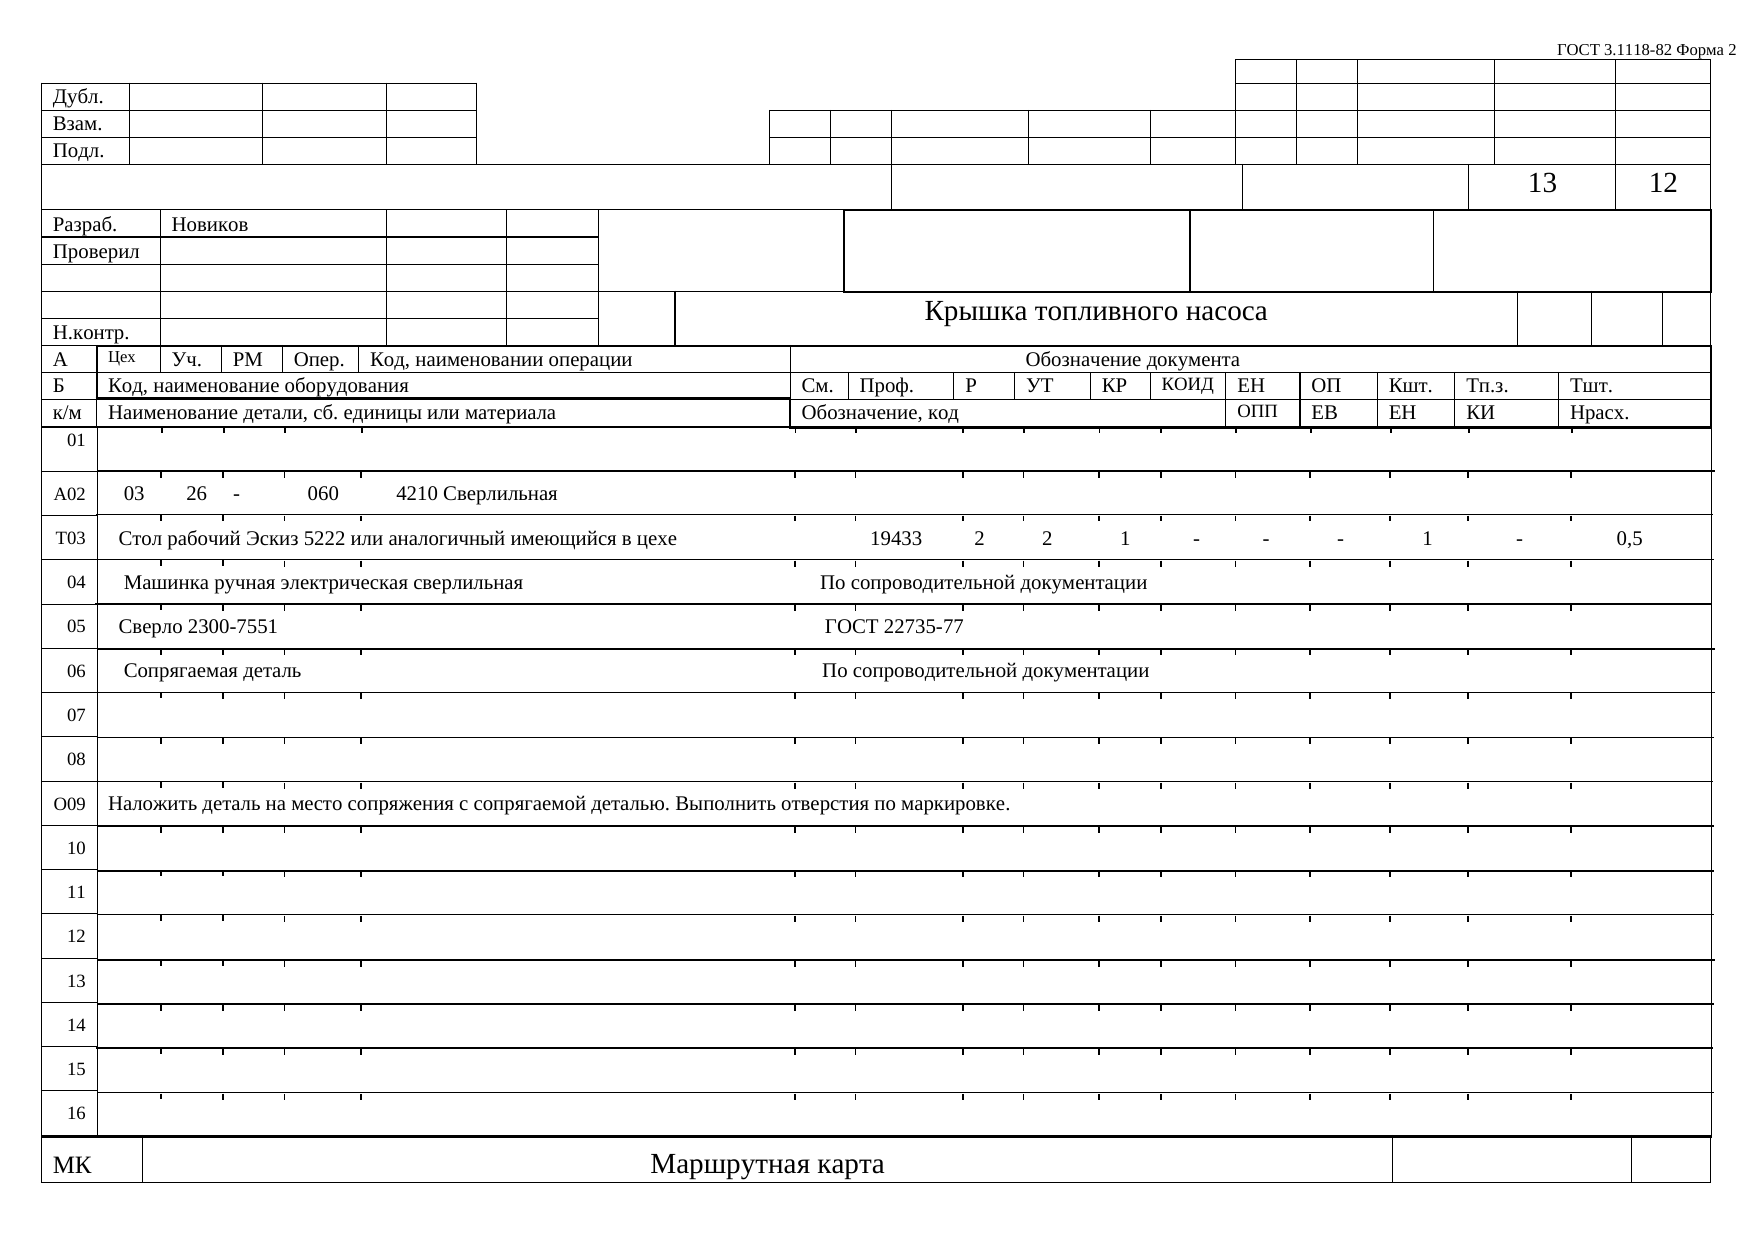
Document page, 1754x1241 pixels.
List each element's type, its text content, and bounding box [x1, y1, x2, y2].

table_cell [130, 138, 262, 164]
table_cell РМ [222, 347, 282, 372]
table_cell [1495, 111, 1615, 137]
table_cell [1434, 211, 1710, 291]
table_cell [1358, 111, 1494, 137]
table_cell 06 [42, 649, 97, 692]
table_cell Наложить деталь на место сопряжения с сопрягаемой деталью. Выполнить отверстия по маркировке. [98, 782, 1711, 825]
table_cell [1029, 111, 1150, 137]
table_cell [387, 292, 506, 318]
table_cell [1029, 138, 1150, 164]
table_cell [599, 210, 843, 291]
table_cell [507, 265, 598, 291]
table_cell Сверло 2300-7551 ГОСТ 22735-77 [98, 605, 1711, 648]
table_cell 04 [42, 560, 97, 603]
table_cell [1358, 138, 1494, 164]
table_cell ОПП [1226, 400, 1299, 426]
table_cell [1663, 293, 1710, 345]
table_cell Нрасх. [1559, 400, 1710, 426]
table_cell [507, 292, 598, 318]
table_header [1297, 60, 1357, 83]
table_cell Стол рабочий Эскиз 5222 или аналогичный имеющийся в цехе 19433 2 2 1 - - - 1 - 0,5 [98, 515, 1711, 559]
table_cell [42, 165, 891, 209]
table_cell [387, 265, 506, 291]
table_cell [770, 138, 830, 164]
table_cell [1358, 84, 1494, 110]
table_cell 10 [42, 826, 97, 869]
table_cell [161, 265, 386, 291]
table_cell Маршрутная карта [143, 1138, 1392, 1182]
table_cell [1632, 1138, 1710, 1182]
table_cell А02 [42, 472, 97, 515]
table_cell [98, 693, 1711, 736]
table_cell О09 [42, 782, 97, 825]
table_cell [42, 265, 160, 291]
table_cell [1592, 293, 1662, 345]
table_cell 11 [42, 870, 97, 913]
table_cell Код, наименование оборудования [98, 373, 790, 397]
table_header [41, 59, 1235, 83]
table_header [1358, 60, 1494, 83]
table_cell [387, 238, 506, 263]
table_cell Тшт. [1559, 373, 1710, 399]
table_cell Р [954, 373, 1014, 399]
table_cell [831, 138, 891, 164]
table_cell Подл. [42, 138, 129, 164]
table_cell 15 [42, 1047, 97, 1090]
table_cell [161, 319, 386, 345]
table_cell [1495, 138, 1615, 164]
table_cell [1151, 138, 1235, 164]
table_cell к/м [42, 400, 96, 426]
table_cell [726, 83, 1235, 110]
table_cell [507, 210, 598, 236]
table_cell КИ [1455, 400, 1558, 426]
table_cell [42, 292, 160, 318]
table_cell [892, 138, 1028, 164]
table_cell [477, 137, 769, 164]
table_cell [1297, 138, 1357, 164]
table_cell 05 [42, 605, 97, 648]
table_cell Кшт. [1378, 373, 1454, 399]
table_cell [130, 111, 262, 137]
table_cell ОП [1301, 373, 1377, 399]
table_cell Тп.з. [1455, 373, 1558, 399]
table_cell [98, 738, 1711, 781]
table_cell [263, 84, 386, 110]
table_cell [507, 238, 598, 263]
table_cell Проф. [849, 373, 953, 399]
table_cell МК [42, 1138, 142, 1182]
table_cell [98, 827, 1711, 869]
table_cell [1616, 138, 1710, 164]
table_cell [1243, 165, 1468, 209]
table_cell 13 [1469, 165, 1615, 209]
table_cell ЕН [1226, 373, 1299, 399]
table_cell Дубл. [42, 84, 129, 110]
table_cell КОИД [1151, 373, 1225, 399]
table_cell Т03 [42, 516, 97, 559]
table_cell Сопрягаемая деталь По сопроводительной документации [98, 650, 1711, 692]
table_cell Новиков [161, 210, 386, 236]
table_cell [477, 83, 726, 110]
table_cell [1518, 293, 1591, 345]
table_cell Н.контр. [42, 319, 160, 345]
table_cell [1236, 138, 1296, 164]
table_cell Обозначение, код [791, 400, 1225, 426]
table_cell [1297, 84, 1357, 110]
table_cell [1393, 1138, 1631, 1182]
table_cell Опер. [283, 347, 358, 372]
table_cell Уч. [161, 347, 221, 372]
table_cell 08 [42, 737, 97, 781]
table_cell 16 [42, 1091, 97, 1135]
table_cell [387, 111, 476, 137]
table_cell [98, 1093, 1711, 1135]
table_cell А [42, 346, 96, 372]
table_cell [1616, 84, 1710, 110]
table_cell Разраб. [42, 210, 160, 236]
table_cell [387, 319, 506, 345]
table_cell [1616, 111, 1710, 137]
table_cell [845, 211, 1189, 291]
table_cell [507, 319, 598, 345]
table_cell [263, 111, 386, 137]
table_cell 12 [42, 914, 97, 958]
table_cell [1191, 211, 1433, 291]
table_cell ЕВ [1301, 400, 1377, 426]
table_cell См.. [791, 373, 848, 399]
table_cell [98, 428, 1711, 470]
table_cell Цех [98, 347, 160, 372]
table_cell 03 26 - 060 4210 Сверлильная [98, 472, 1711, 514]
table_cell 13 [42, 959, 97, 1002]
table_header [1616, 60, 1710, 83]
table_cell [161, 292, 386, 318]
table_cell Проверил [42, 238, 160, 263]
table_cell [831, 111, 891, 137]
table_cell Б [42, 373, 96, 399]
table_cell [98, 915, 1711, 958]
table_cell Обозначение документа [791, 347, 1710, 372]
table_cell [387, 210, 506, 236]
table_cell [1151, 111, 1235, 137]
table_cell [263, 138, 386, 164]
table_cell [387, 138, 476, 164]
table_cell Взам. [42, 111, 129, 137]
table_cell [98, 1005, 1711, 1046]
table_cell 12 [1616, 165, 1710, 209]
table_cell [892, 165, 1242, 209]
table_cell [770, 111, 830, 137]
table_cell [98, 1049, 1711, 1090]
table_cell 14 [42, 1003, 97, 1046]
table_cell 07 [42, 693, 97, 736]
table_cell Код, наименовании операции [359, 347, 790, 372]
table_cell ЕН [1378, 400, 1454, 426]
table_cell [387, 84, 476, 110]
table_cell 01 [42, 428, 97, 471]
table_cell [599, 292, 674, 345]
table_cell [1236, 84, 1296, 110]
table_cell [130, 84, 262, 110]
table_cell [1495, 84, 1615, 110]
table_cell [161, 238, 386, 263]
table_cell КР [1091, 373, 1150, 399]
table_cell Наименование детали, сб. единицы или материала [97, 400, 789, 426]
table_header [1495, 60, 1615, 83]
table_cell [892, 111, 1028, 137]
table_cell Крышка топливного насоса [676, 292, 1517, 345]
table_cell [1236, 111, 1296, 137]
table_cell [98, 872, 1711, 913]
table_cell [1297, 111, 1357, 137]
table_header [1236, 60, 1296, 83]
table_cell Машинка ручная электрическая сверлильная По сопроводительной документации [98, 560, 1711, 603]
table_cell УТ [1015, 373, 1090, 399]
table_cell [477, 110, 769, 137]
table_cell [98, 961, 1711, 1002]
